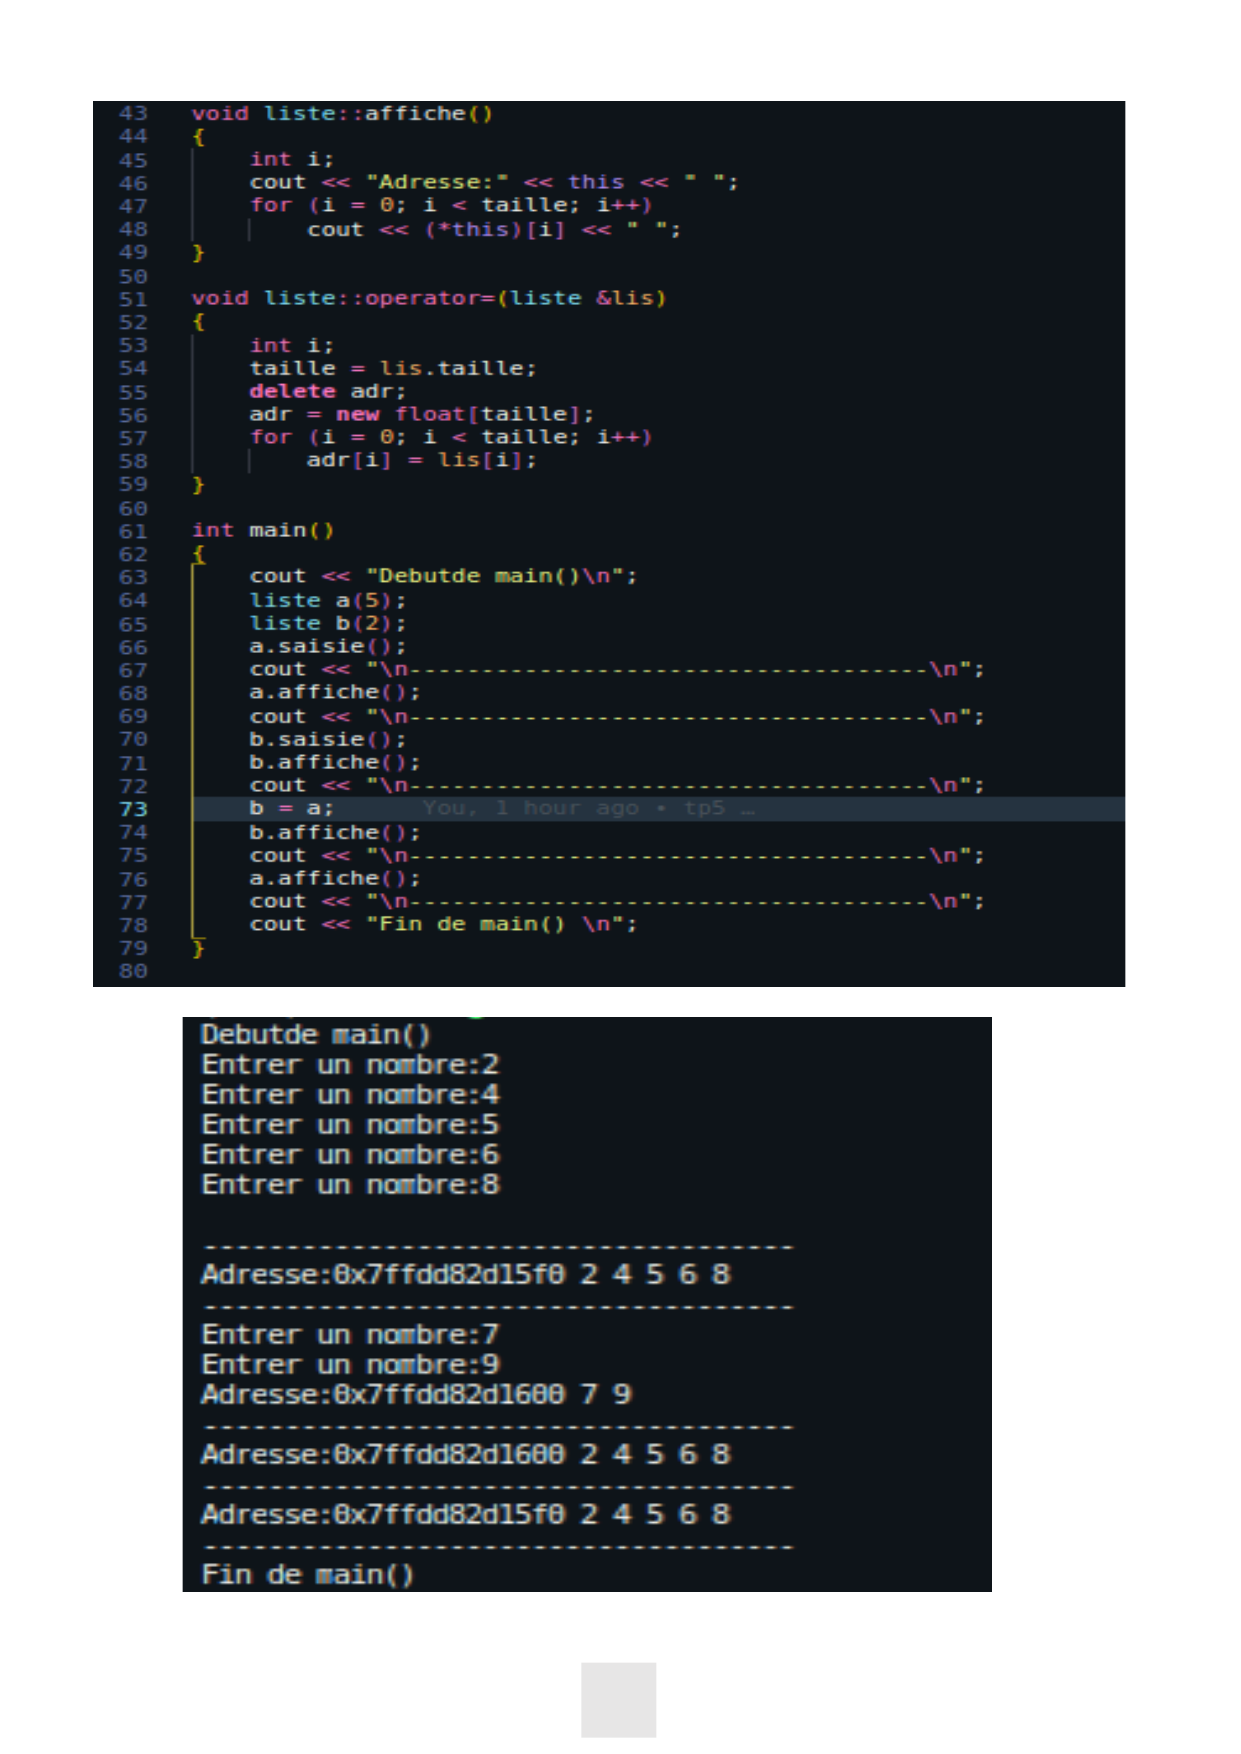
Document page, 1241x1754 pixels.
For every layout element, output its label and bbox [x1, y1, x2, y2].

picture [182, 1017, 992, 1592]
picture [93, 101, 1126, 987]
